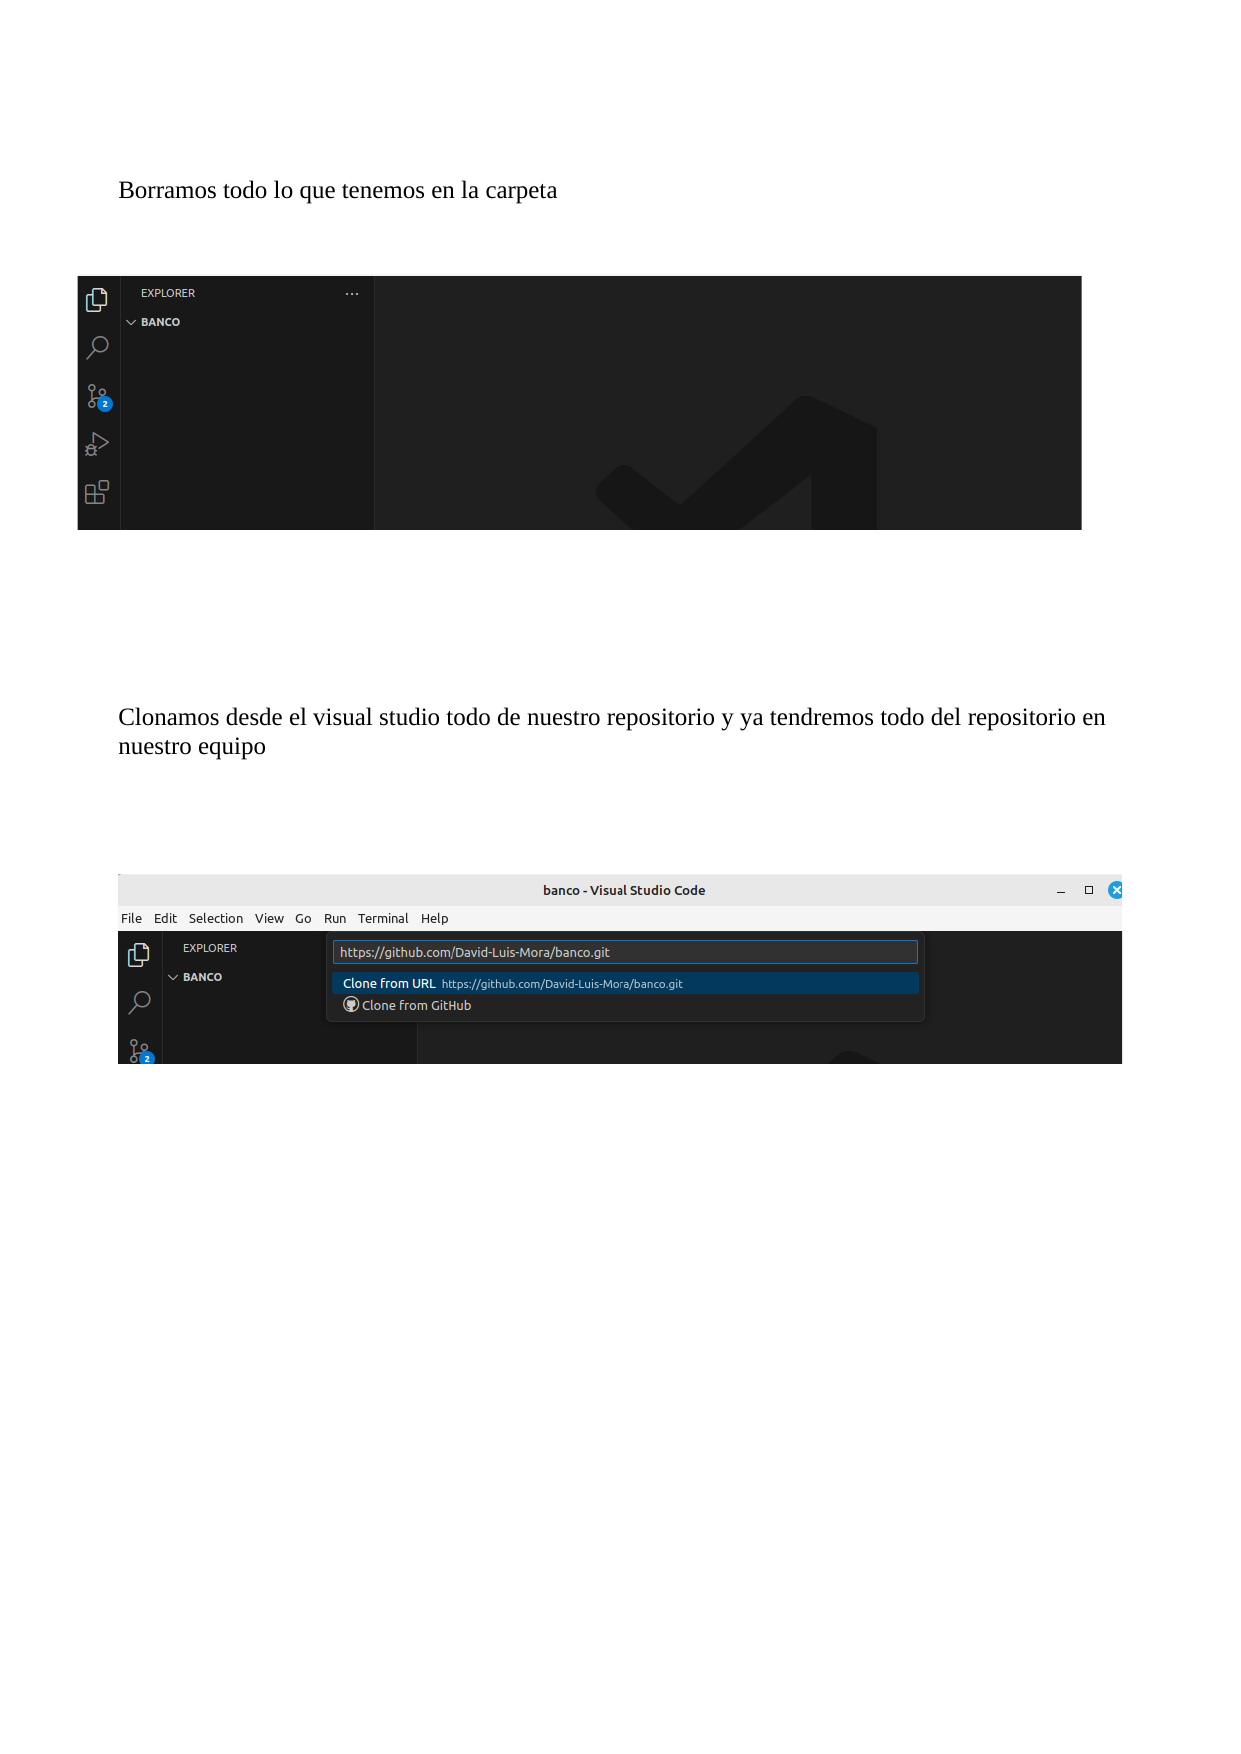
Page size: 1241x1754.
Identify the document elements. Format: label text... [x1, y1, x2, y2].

text Borramos todo lo que tenemos en la carpeta [118, 176, 1122, 558]
text Clonamos desde el visual studio todo de nuestro repositorio y ya tendremos todo del repositorio en nuestro equipo [118, 702, 1122, 759]
picture [118, 874, 1123, 1064]
picture [77, 274, 1082, 530]
